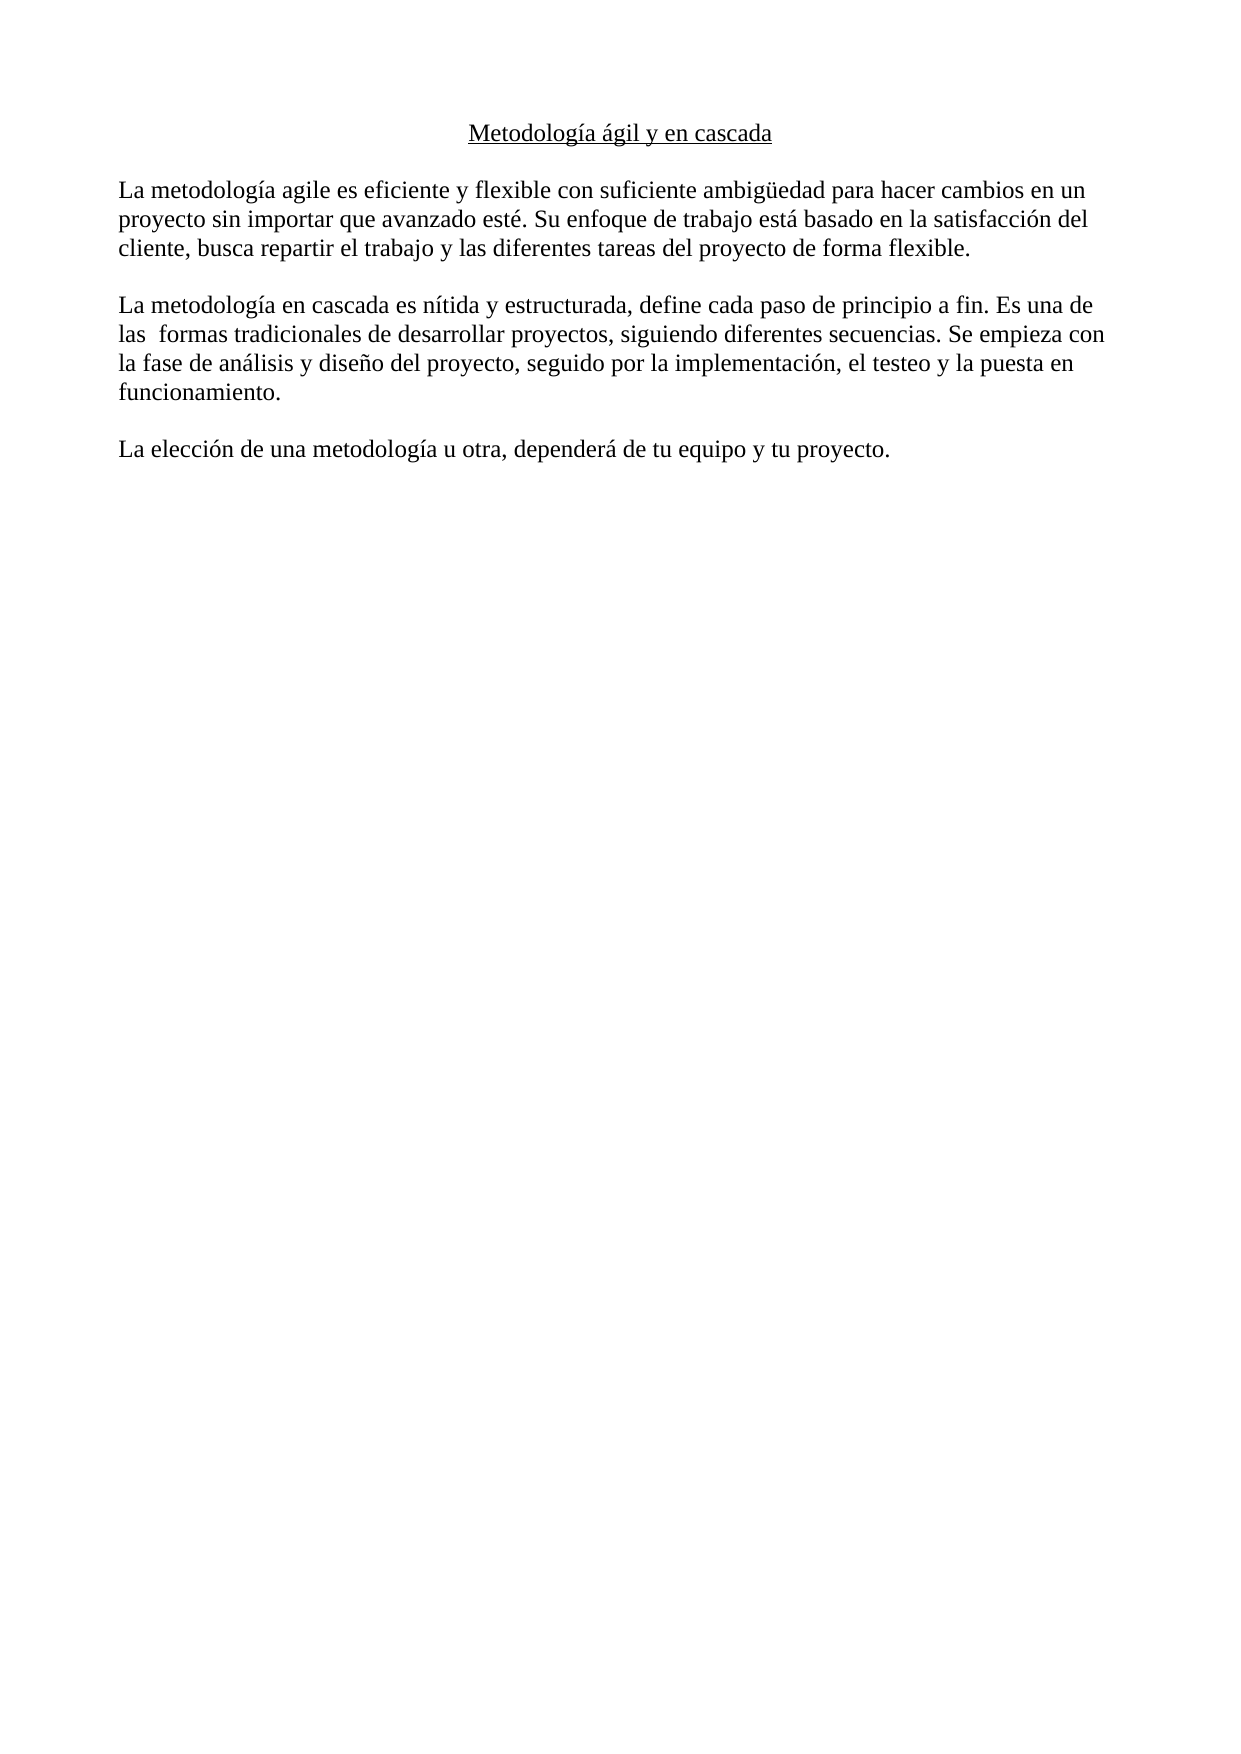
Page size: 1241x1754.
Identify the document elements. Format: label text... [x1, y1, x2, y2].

text La metodología agile es eficiente y flexible con suficiente ambigüedad para hacer cambios en un proyecto sin importar que avanzado esté. Su enfoque de trabajo está basado en la satisfacción del cliente, busca repartir el trabajo y las diferentes tareas del proyecto de forma flexible. [118, 176, 1122, 262]
text La metodología en cascada es nítida y estructurada, define cada paso de principio a fin. Es una de las formas tradicionales de desarrollar proyectos, siguiendo diferentes secuencias. Se empieza con la fase de análisis y diseño del proyecto, seguido por la implementación, el testeo y la puesta en funcionamiento. [118, 291, 1122, 406]
text Metodología ágil y en cascada [118, 118, 1122, 147]
text La elección de una metodología u otra, dependerá de tu equipo y tu proyecto. [118, 434, 1122, 463]
